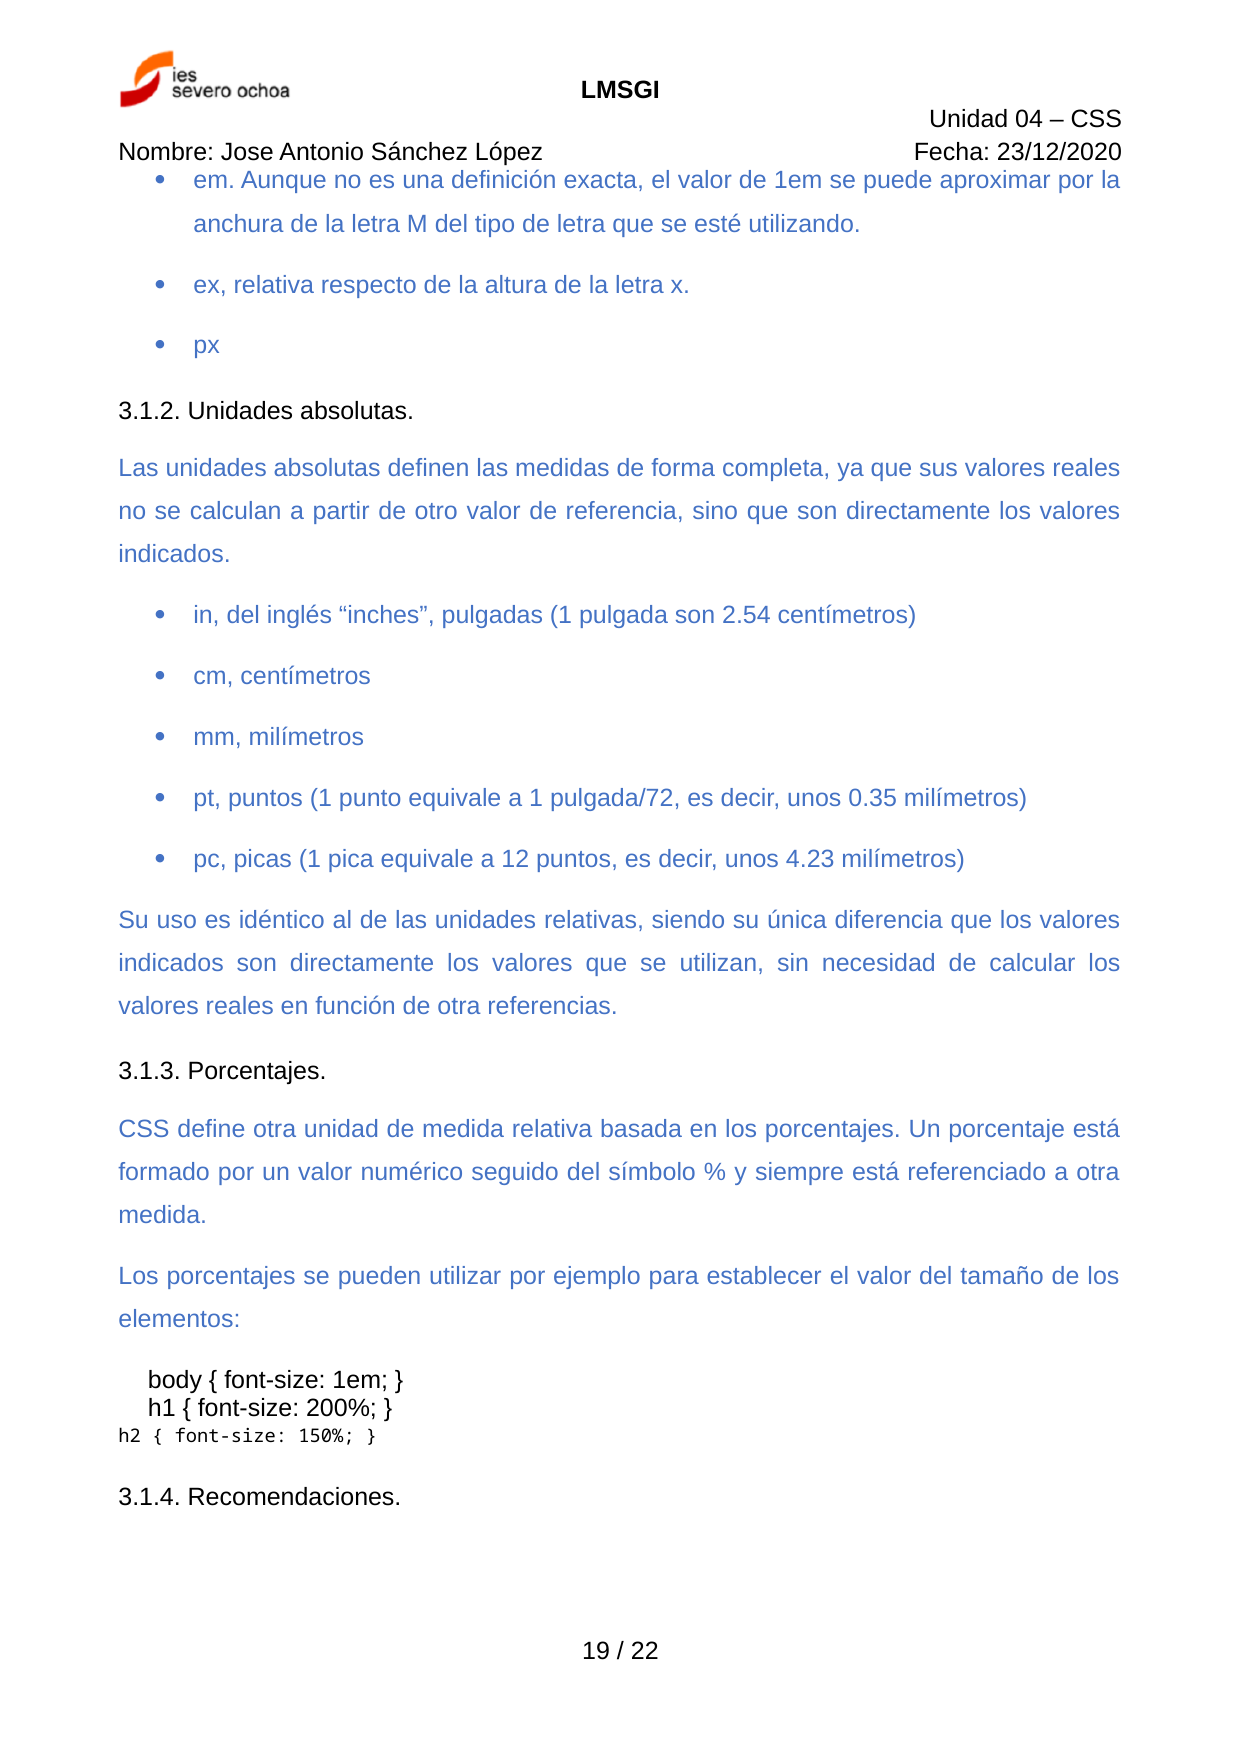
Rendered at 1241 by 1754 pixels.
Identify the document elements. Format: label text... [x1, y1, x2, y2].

list pc, picas (1 pica equivale a 12 puntos, es decir, unos 4.23 milímetros) [156, 844, 1122, 873]
list body { font-size: 1em; } [148, 1365, 1122, 1393]
text h2 { font-size: 150%; } [118, 1422, 1122, 1448]
text CSS define otra unidad de medida relativa basada en los porcentajes. Un porcentaje está formado por un valor numérico seguido del símbolo % y siempre está referenciado a otra medida. [118, 1114, 1122, 1229]
list em. Aunque no es una definición exacta, el valor de 1em se puede aproximar por la anchura de la letra M del tipo de letra que se esté utilizando. [156, 166, 1122, 237]
text Su uso es idéntico al de las unidades relativas, siendo su única diferencia que los valores indicados son directamente los valores que se utilizan, sin necesidad de calcular los valores reales en función de otra referencias. [118, 905, 1122, 1020]
subtitle 3.1.2. Unidades absolutas. [118, 396, 1122, 424]
subtitle 3.1.4. Recomendaciones. [118, 1482, 1122, 1511]
text Los porcentajes se pueden utilizar por ejemplo para establecer el valor del tamaño de los elementos: [118, 1261, 1122, 1333]
list cm, centímetros [156, 661, 1122, 690]
list h1 { font-size: 200%; } [148, 1393, 1122, 1422]
subtitle 3.1.3. Porcentajes. [118, 1056, 1122, 1085]
text Las unidades absolutas definen las medidas de forma completa, ya que sus valores reales no se calculan a partir de otro valor de referencia, sino que son directamente los valores indicados. [118, 453, 1122, 568]
list mm, milímetros [156, 722, 1122, 751]
list px [156, 331, 1122, 359]
list pt, puntos (1 punto equivale a 1 pulgada/72, es decir, unos 0.35 milímetros) [156, 783, 1122, 812]
list ex, relativa respecto de la altura de la letra x. [156, 269, 1122, 298]
list in, del inglés “inches”, pulgadas (1 pulgada son 2.54 centímetros) [156, 600, 1122, 629]
